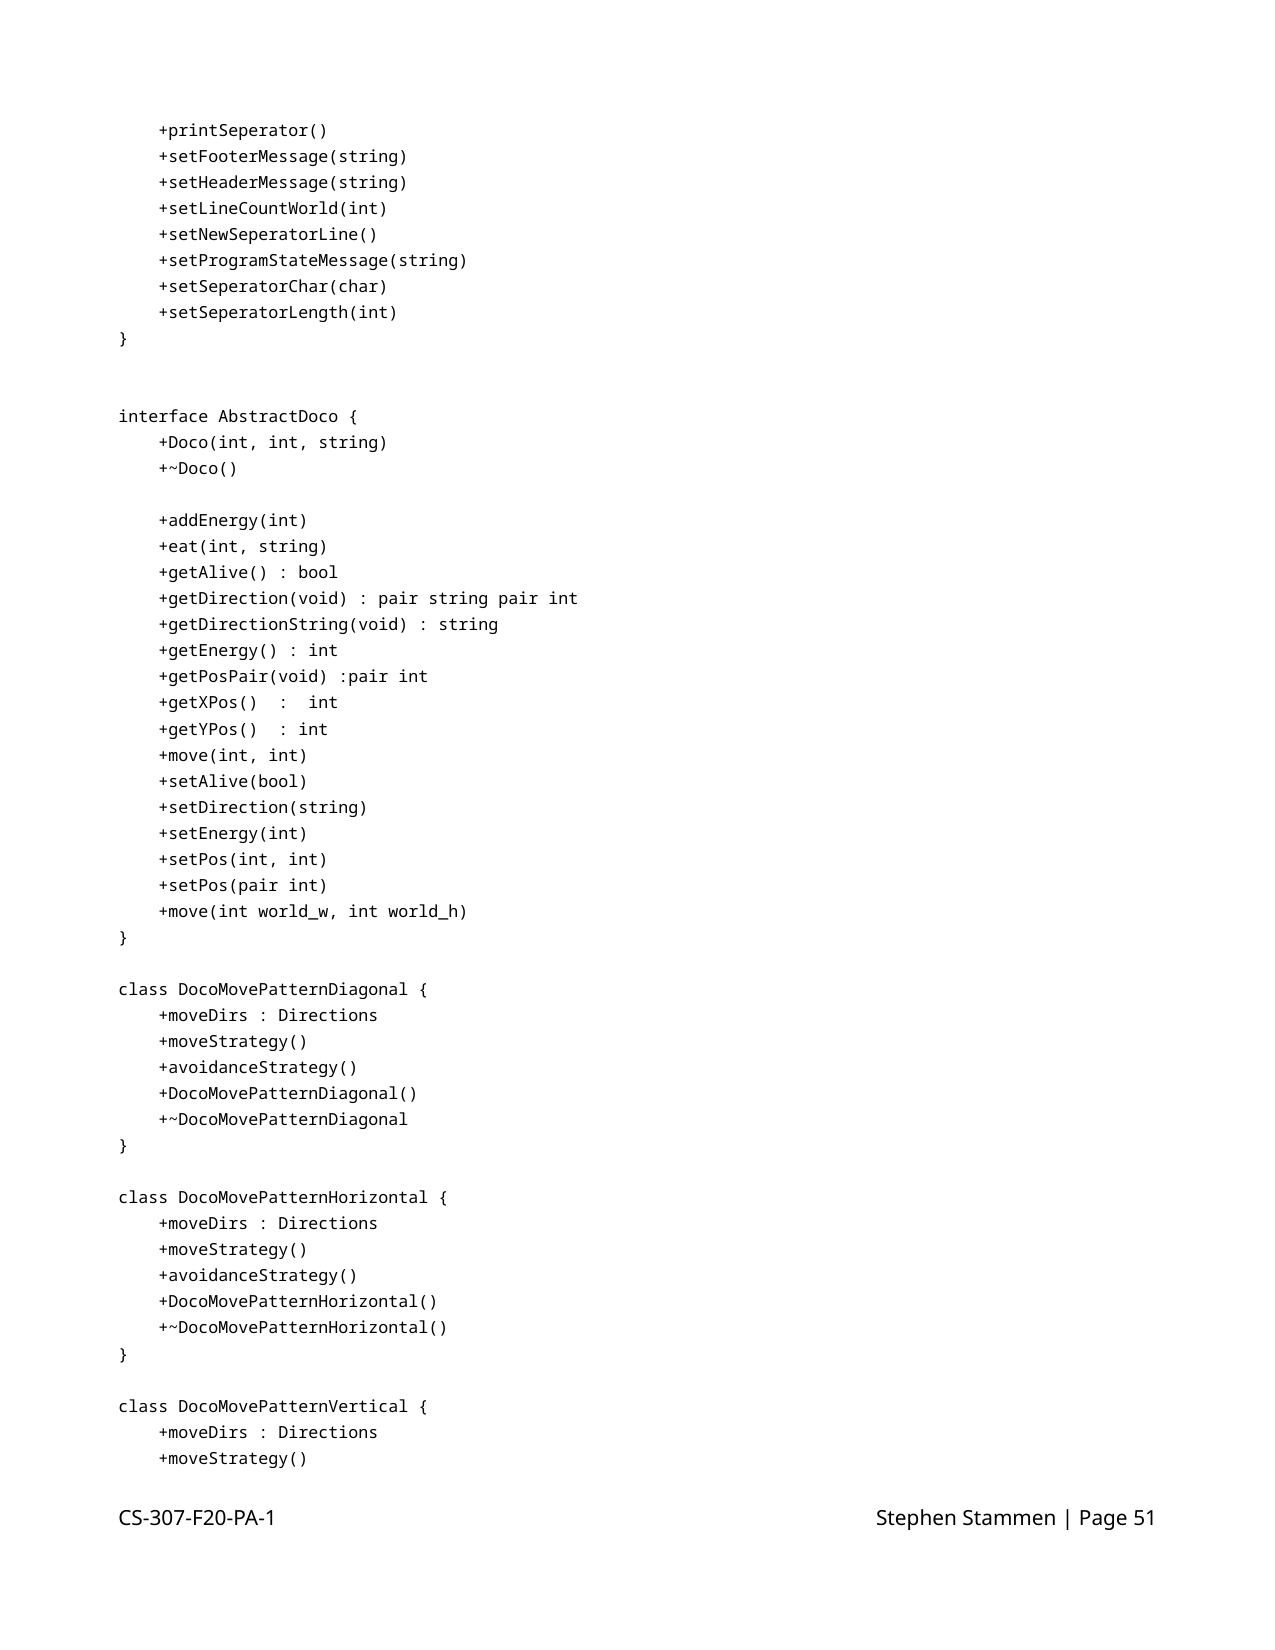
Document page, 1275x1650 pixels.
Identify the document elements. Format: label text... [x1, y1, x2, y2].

text +printSeperator() +setFooterMessage(string) +setHeaderMessage(string) +setLineCountWorld(int) +setNewSeperatorLine() +setProgramStateMessage(string) +setSeperatorChar(char) +setSeperatorLength(int) } interface AbstractDoco { +Doco(int, int, string) +~Doco() +addEnergy(int) +eat(int, string) +getAlive() : bool +getDirection(void) : pair string pair int +getDirectionString(void) : string +getEnergy() : int +getPosPair(void) :pair int +getXPos() : int +getYPos() : int +move(int, int) +setAlive(bool) +setDirection(string) +setEnergy(int) +setPos(int, int) +setPos(pair int) +move(int world_w, int world_h) } class DocoMovePatternDiagonal { +moveDirs : Directions +moveStrategy() +avoidanceStrategy() +DocoMovePatternDiagonal() +~DocoMovePatternDiagonal } class DocoMovePatternHorizontal { +moveDirs : Directions +moveStrategy() +avoidanceStrategy() +DocoMovePatternHorizontal() +~DocoMovePatternHorizontal() } class DocoMovePatternVertical { +moveDirs : Directions +moveStrategy() [118, 118, 1157, 1469]
